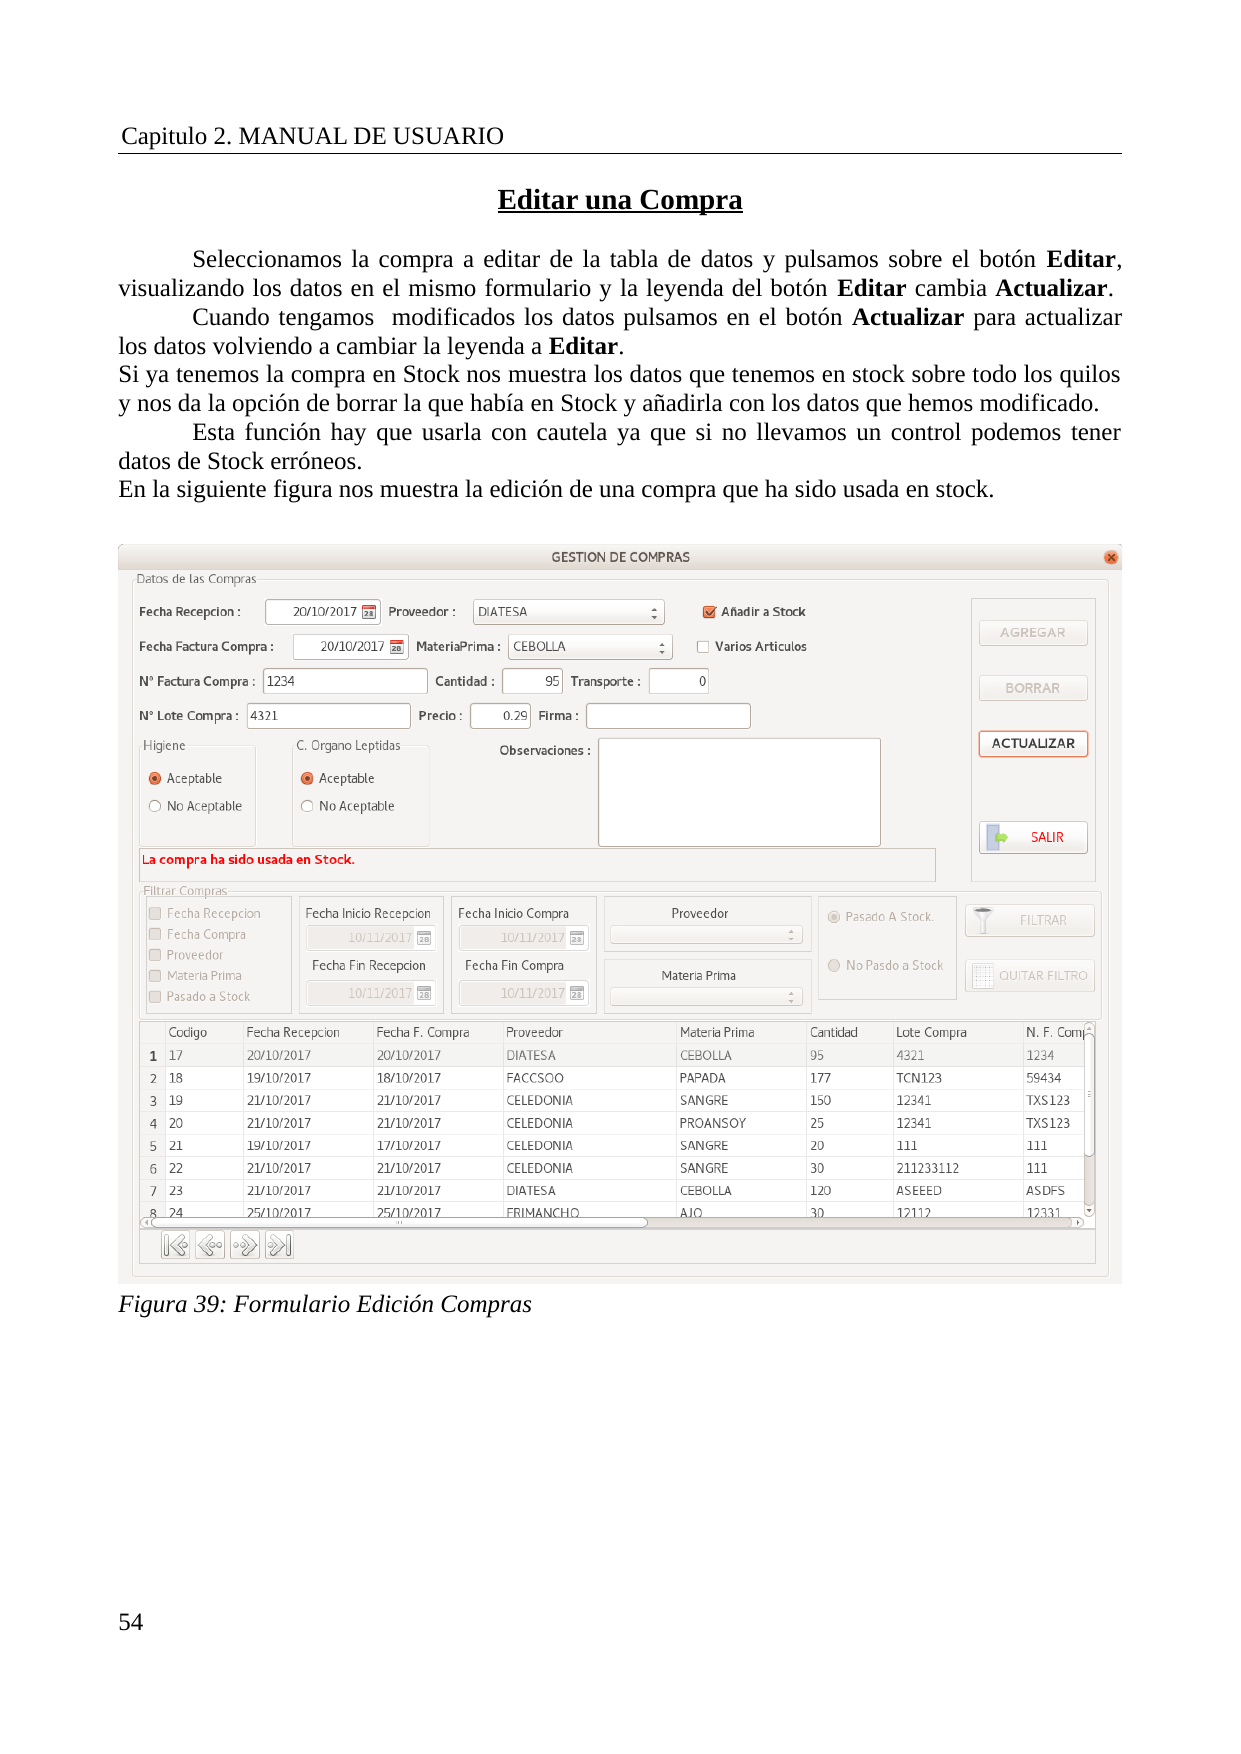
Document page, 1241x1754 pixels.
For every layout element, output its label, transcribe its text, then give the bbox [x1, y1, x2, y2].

text Figura 39: Formulario Edición Compras [118, 1284, 1122, 1318]
text Seleccionamos la compra a editar de la tabla de datos y pulsamos sobre el botón Editar, visualizando los datos en el mismo formulario y la leyenda del botón Editar cambia Actualizar. Cuando tengamos modificados los datos pulsamos en el botón Actualizar para actualizar los datos volviendo a cambiar la leyenda a Editar. [118, 244, 1122, 359]
text Si ya tenemos la compra en Stock nos muestra los datos que tenemos en stock sobre todo los quilos y nos da la opción de borrar la que había en Stock y añadirla con los datos que hemos modificado. [118, 359, 1122, 417]
text Esta función hay que usarla con cautela ya que si no llevamos un control podemos tener datos de Stock erróneos. [118, 417, 1122, 474]
text En la siguiente figura nos muestra la edición de una compra que ha sido usada en stock. [118, 474, 1122, 503]
text Editar una Compra [118, 182, 1122, 216]
picture [118, 544, 1123, 1284]
